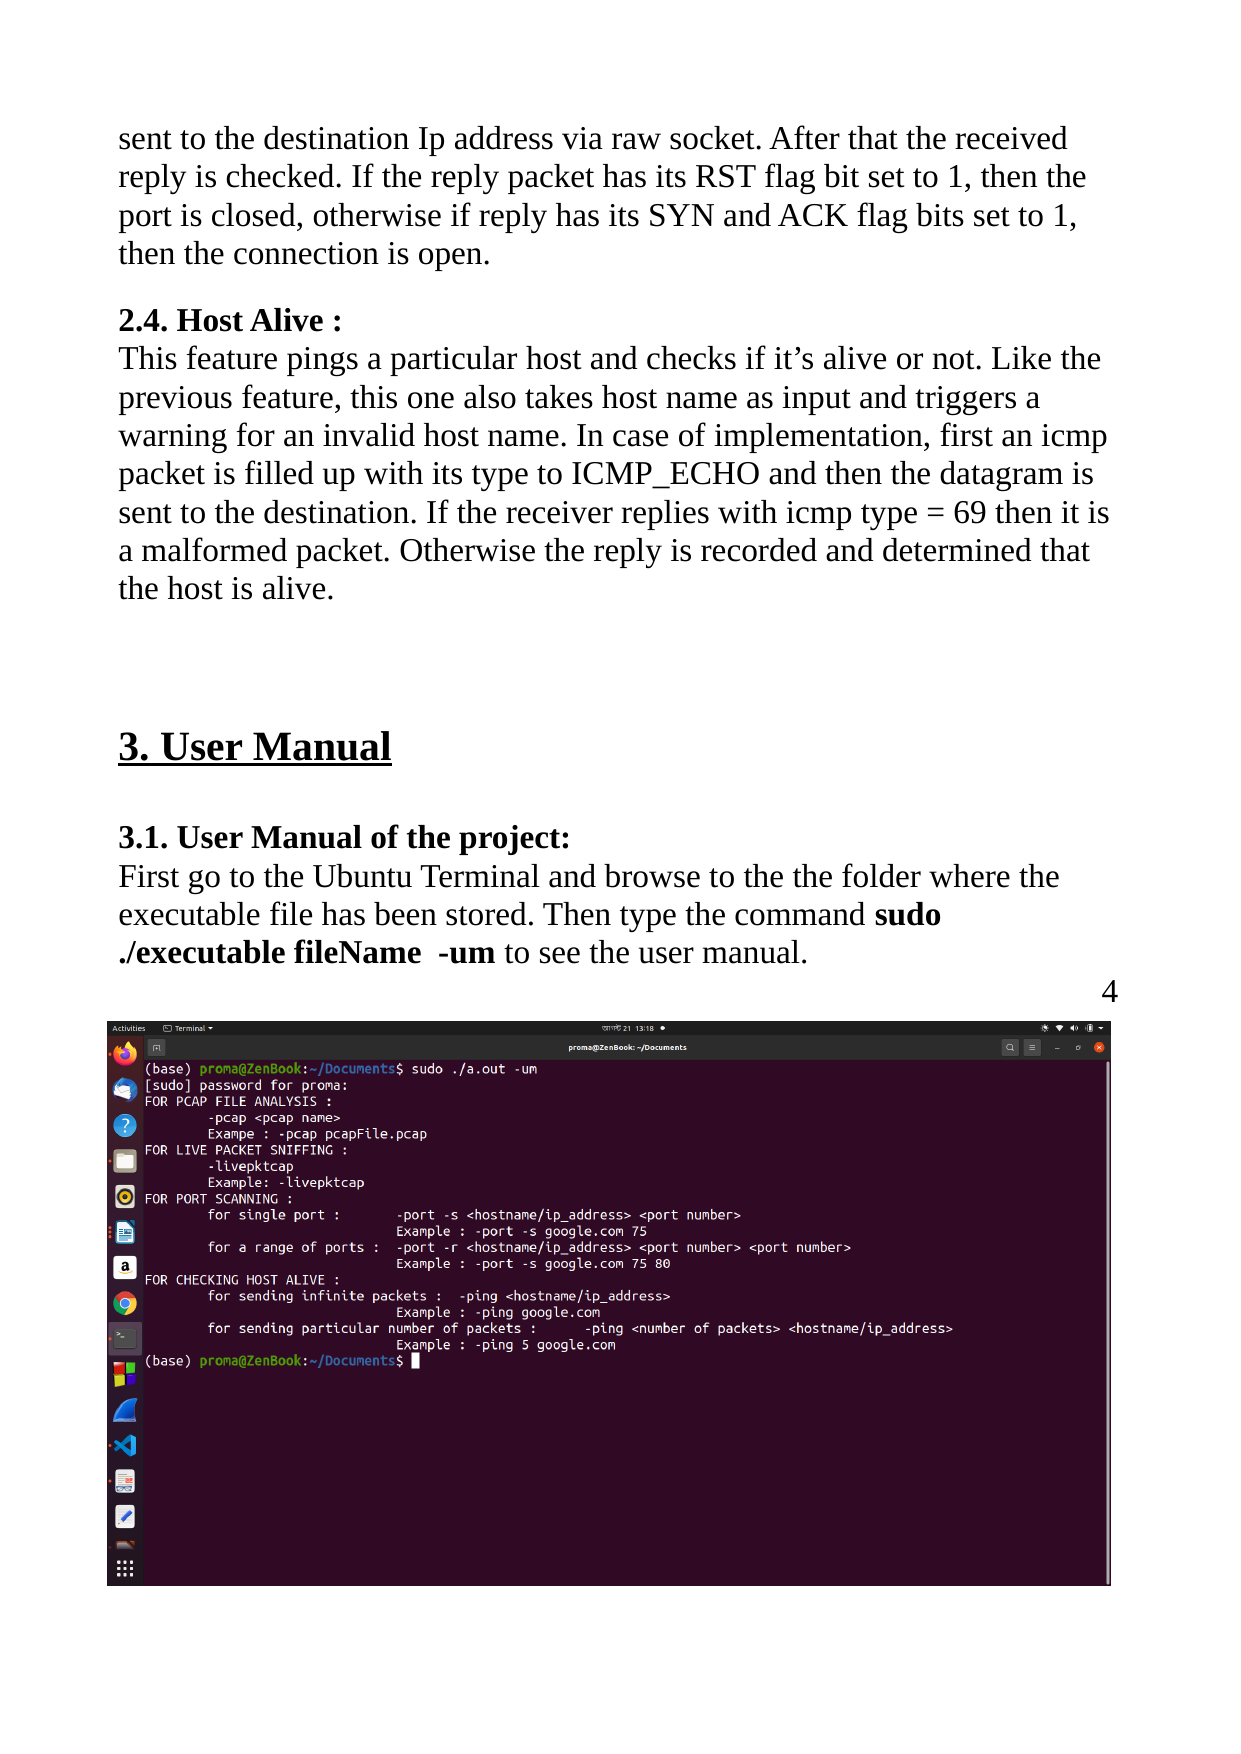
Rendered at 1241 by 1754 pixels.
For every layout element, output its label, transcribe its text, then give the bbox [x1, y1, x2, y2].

text 3.1. User Manual of the project: [118, 818, 1122, 856]
text 4 [118, 971, 1122, 1009]
text 2.4. Host Alive : [118, 300, 1122, 338]
text sent to the destination Ip address via raw socket. After that the received reply is checked. If the reply packet has its RST flag bit set to 1, then the port is closed, otherwise if reply has its SYN and ACK flag bits set to 1, then the connection is open. [118, 118, 1122, 271]
text First go to the Ubuntu Terminal and browse to the the folder where the executable file has been stored. Then type the command sudo ./executable fileName -um to see the user manual. [118, 856, 1122, 971]
text This feature pings a particular host and checks if it’s alive or not. Like the previous feature, this one also takes host name as input and triggers a warning for an invalid host name. In case of implementation, first an icmp packet is filled up with its type to ICMP_ECHO and then the datagram is sent to the destination. If the receiver replies with icmp type = 69 then it is a malformed packet. Otherwise the reply is recorded and determined that the host is alive. [118, 338, 1122, 607]
text 3. User Manual [118, 722, 1122, 770]
picture [107, 1021, 1111, 1586]
